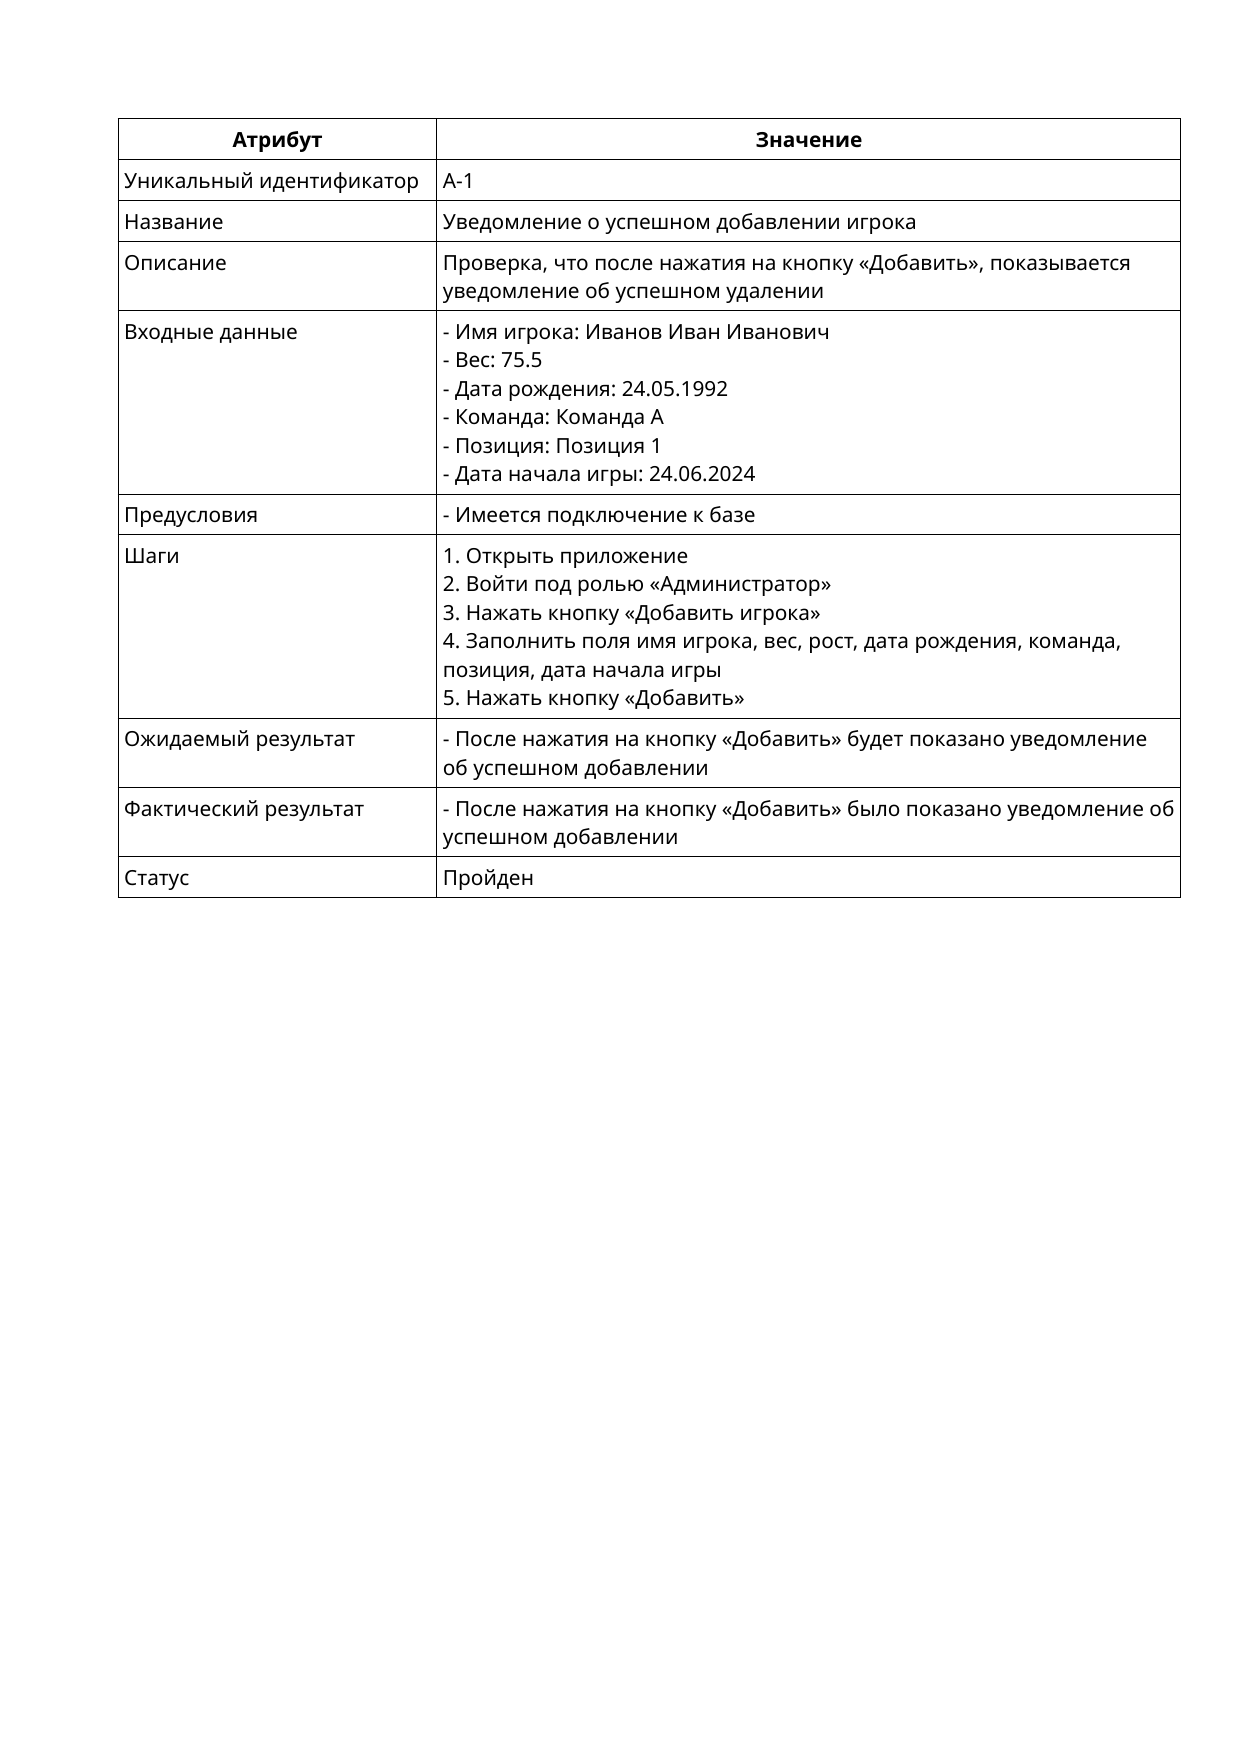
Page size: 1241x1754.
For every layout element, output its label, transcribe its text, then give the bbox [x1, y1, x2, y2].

table_cell - После нажатия на кнопку «Добавить» будет показано уведомление об успешном добавлении [437, 719, 1180, 787]
table_cell Шаги [119, 535, 436, 717]
table_cell Описание [119, 242, 436, 310]
table_cell Уникальный идентификатор [119, 160, 436, 200]
table_cell - После нажатия на кнопку «Добавить» было показано уведомление об успешном добавлении [437, 788, 1180, 856]
table_cell Ожидаемый результат [119, 719, 436, 787]
table_header Атрибут [119, 119, 436, 159]
table_cell Проверка, что после нажатия на кнопку «Добавить», показывается уведомление об успешном удалении [437, 242, 1180, 310]
table_cell 1. Открыть приложение 2. Войти под ролью «Администратор» 3. Нажать кнопку «Добавить игрока» 4. Заполнить поля имя игрока, вес, рост, дата рождения, команда, позиция, дата начала игры 5. Нажать кнопку «Добавить» [437, 535, 1180, 717]
table_cell Предусловия [119, 495, 436, 534]
table_cell Название [119, 201, 436, 241]
table_cell - Имя игрока: Иванов Иван Иванович - Вес: 75.5 - Дата рождения: 24.05.1992 - Команда: Команда А - Позиция: Позиция 1 - Дата начала игры: 24.06.2024 [437, 311, 1180, 493]
table_cell Пройден [437, 857, 1180, 897]
table_header Значение [437, 119, 1180, 159]
table_cell Входные данные [119, 311, 436, 493]
table_cell A-1 [437, 160, 1180, 200]
table_cell - Имеется подключение к базе [437, 495, 1180, 534]
table_cell Статус [119, 857, 436, 897]
table_cell Уведомление о успешном добавлении игрока [437, 201, 1180, 241]
table_cell Фактический результат [119, 788, 436, 856]
